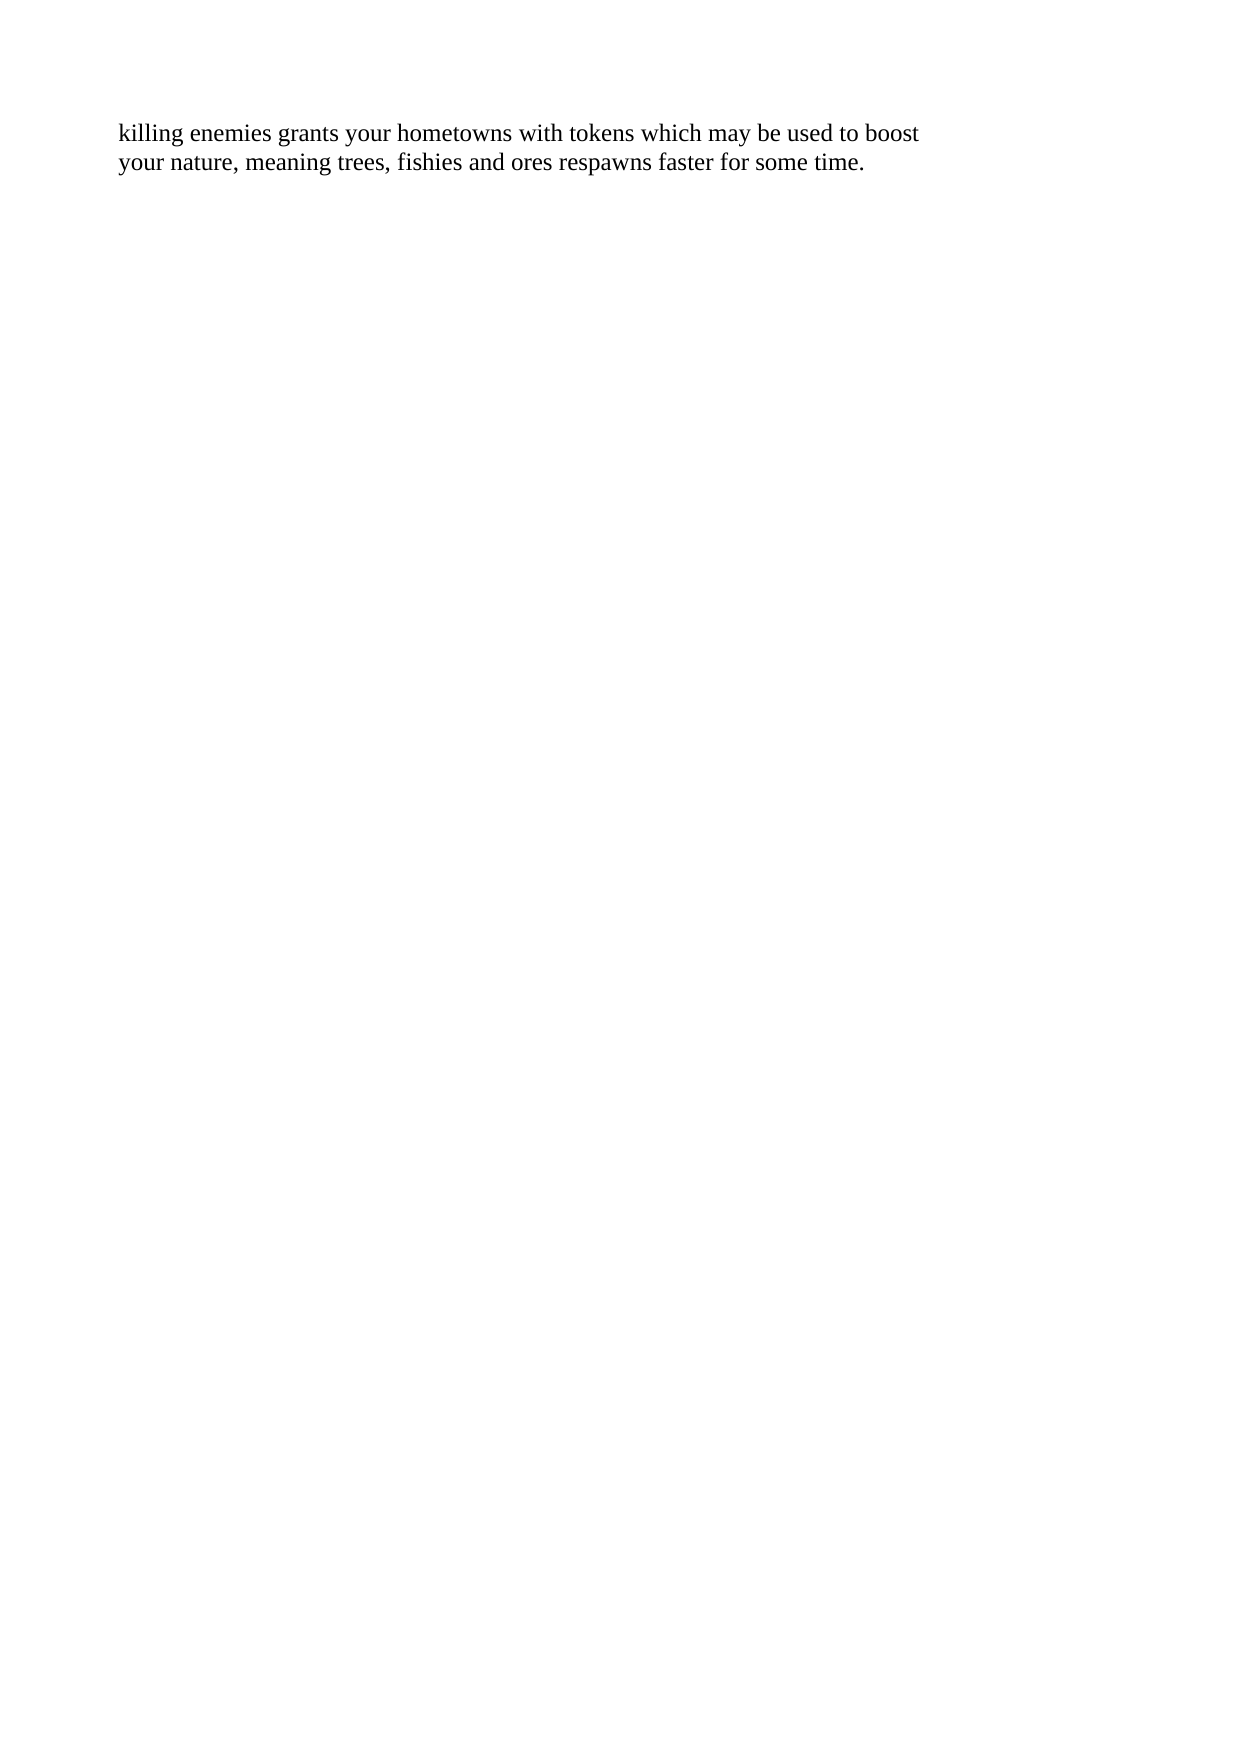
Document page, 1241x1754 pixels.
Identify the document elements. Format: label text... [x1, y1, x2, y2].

text your nature, meaning trees, fishies and ores respawns faster for some time. [118, 147, 1122, 176]
text killing enemies grants your hometowns with tokens which may be used to boost [118, 118, 1122, 147]
